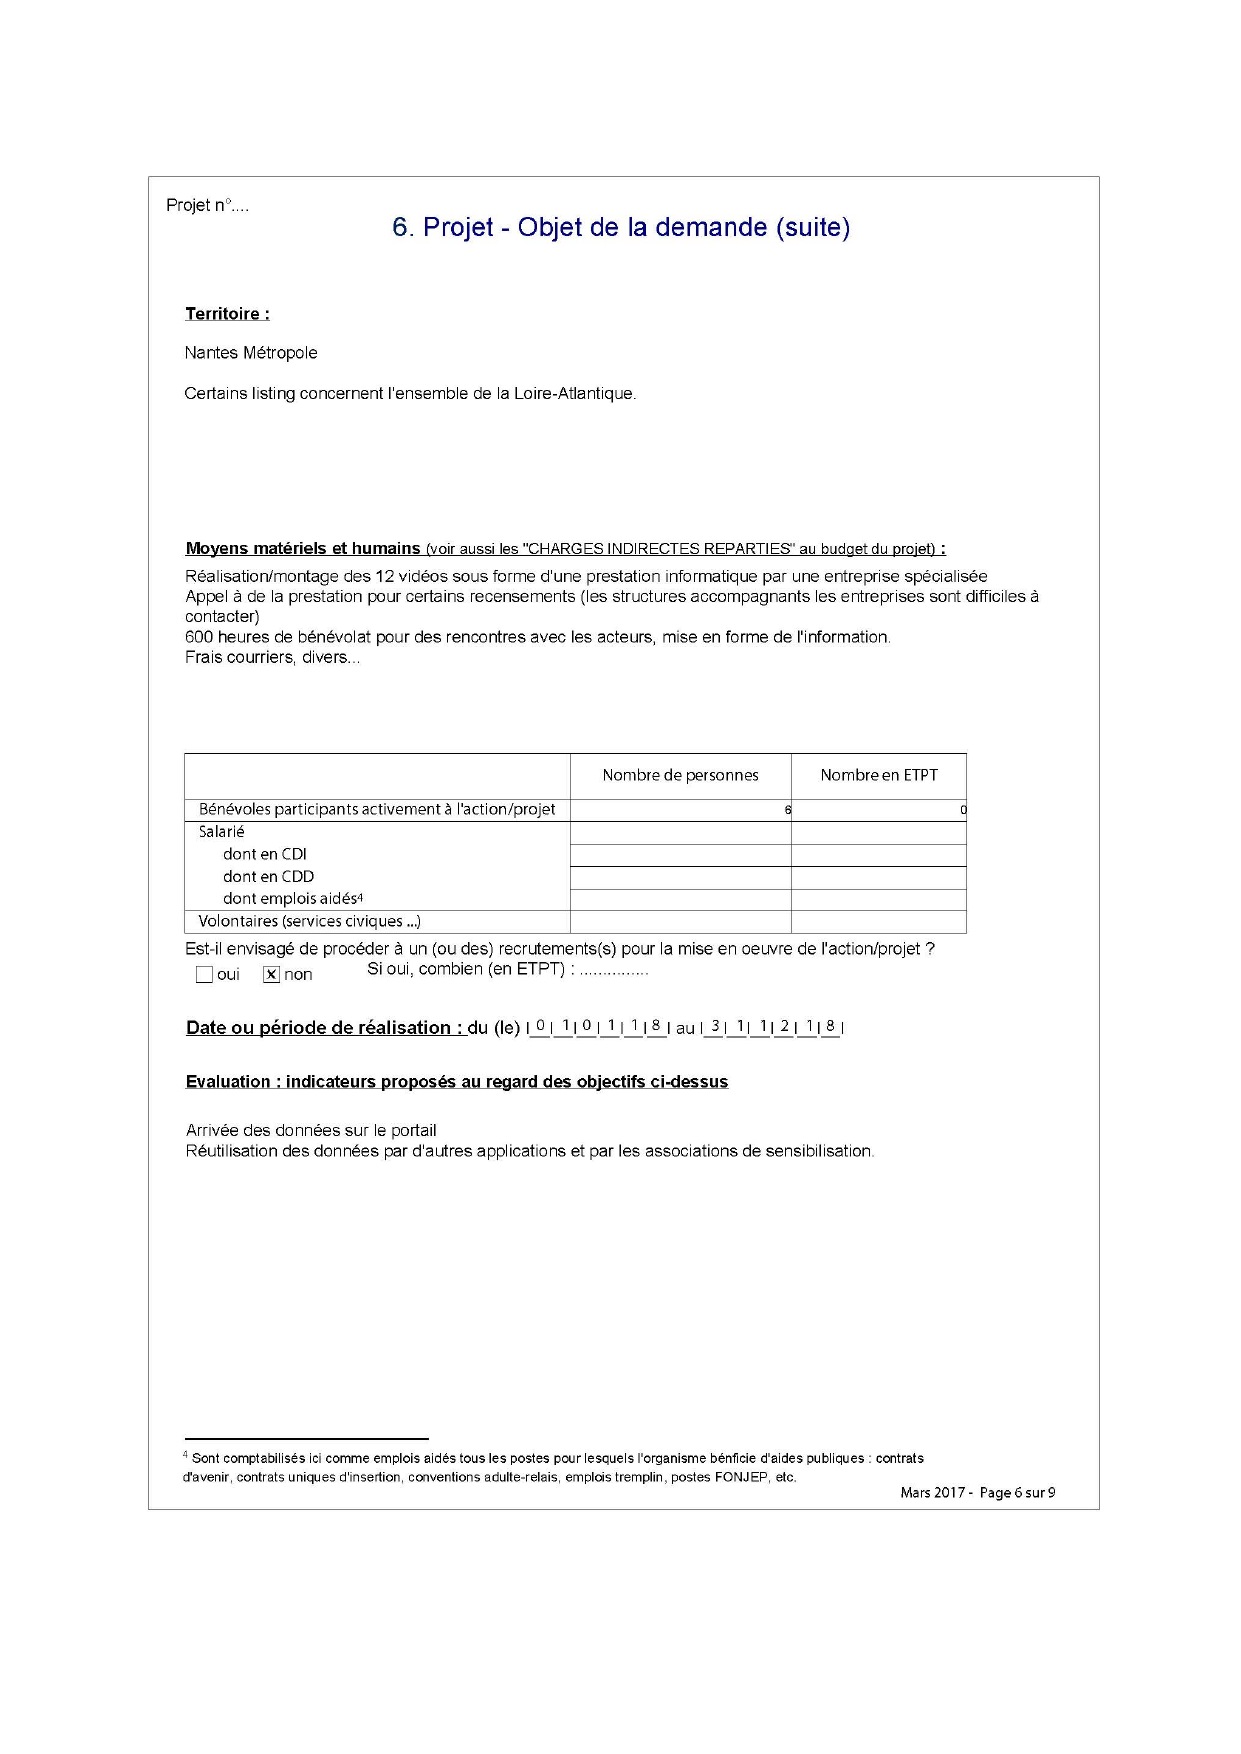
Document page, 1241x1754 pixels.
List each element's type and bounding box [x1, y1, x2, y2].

picture [118, 146, 1123, 1567]
